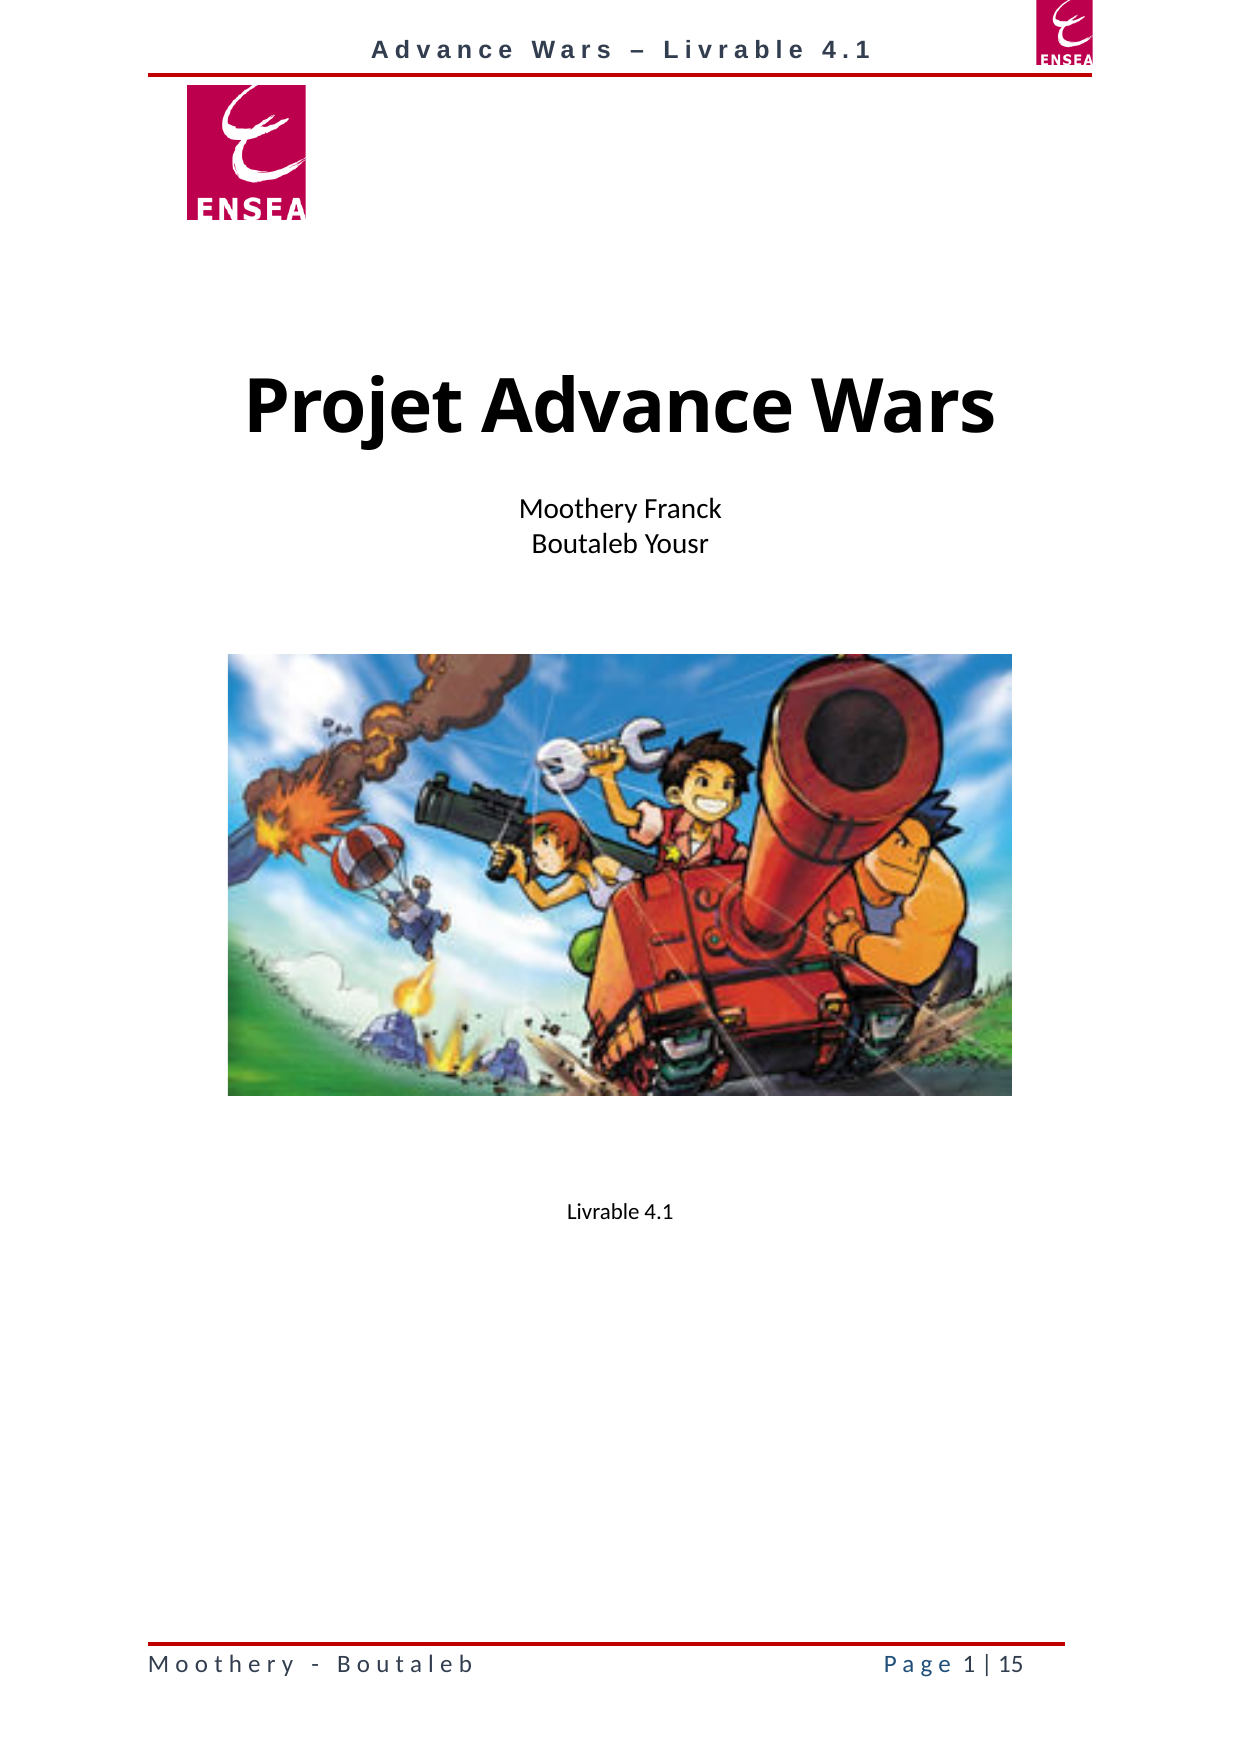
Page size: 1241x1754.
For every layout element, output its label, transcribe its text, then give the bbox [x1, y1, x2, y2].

picture [227, 654, 1012, 1096]
picture [187, 85, 306, 220]
title Projet Advance Wars [148, 352, 1092, 454]
text Boutaleb Yousr [148, 526, 1092, 561]
text Livrable 4.1 [148, 1197, 1092, 1225]
picture [1036, 0, 1093, 65]
text Moothery Franck [148, 490, 1092, 526]
